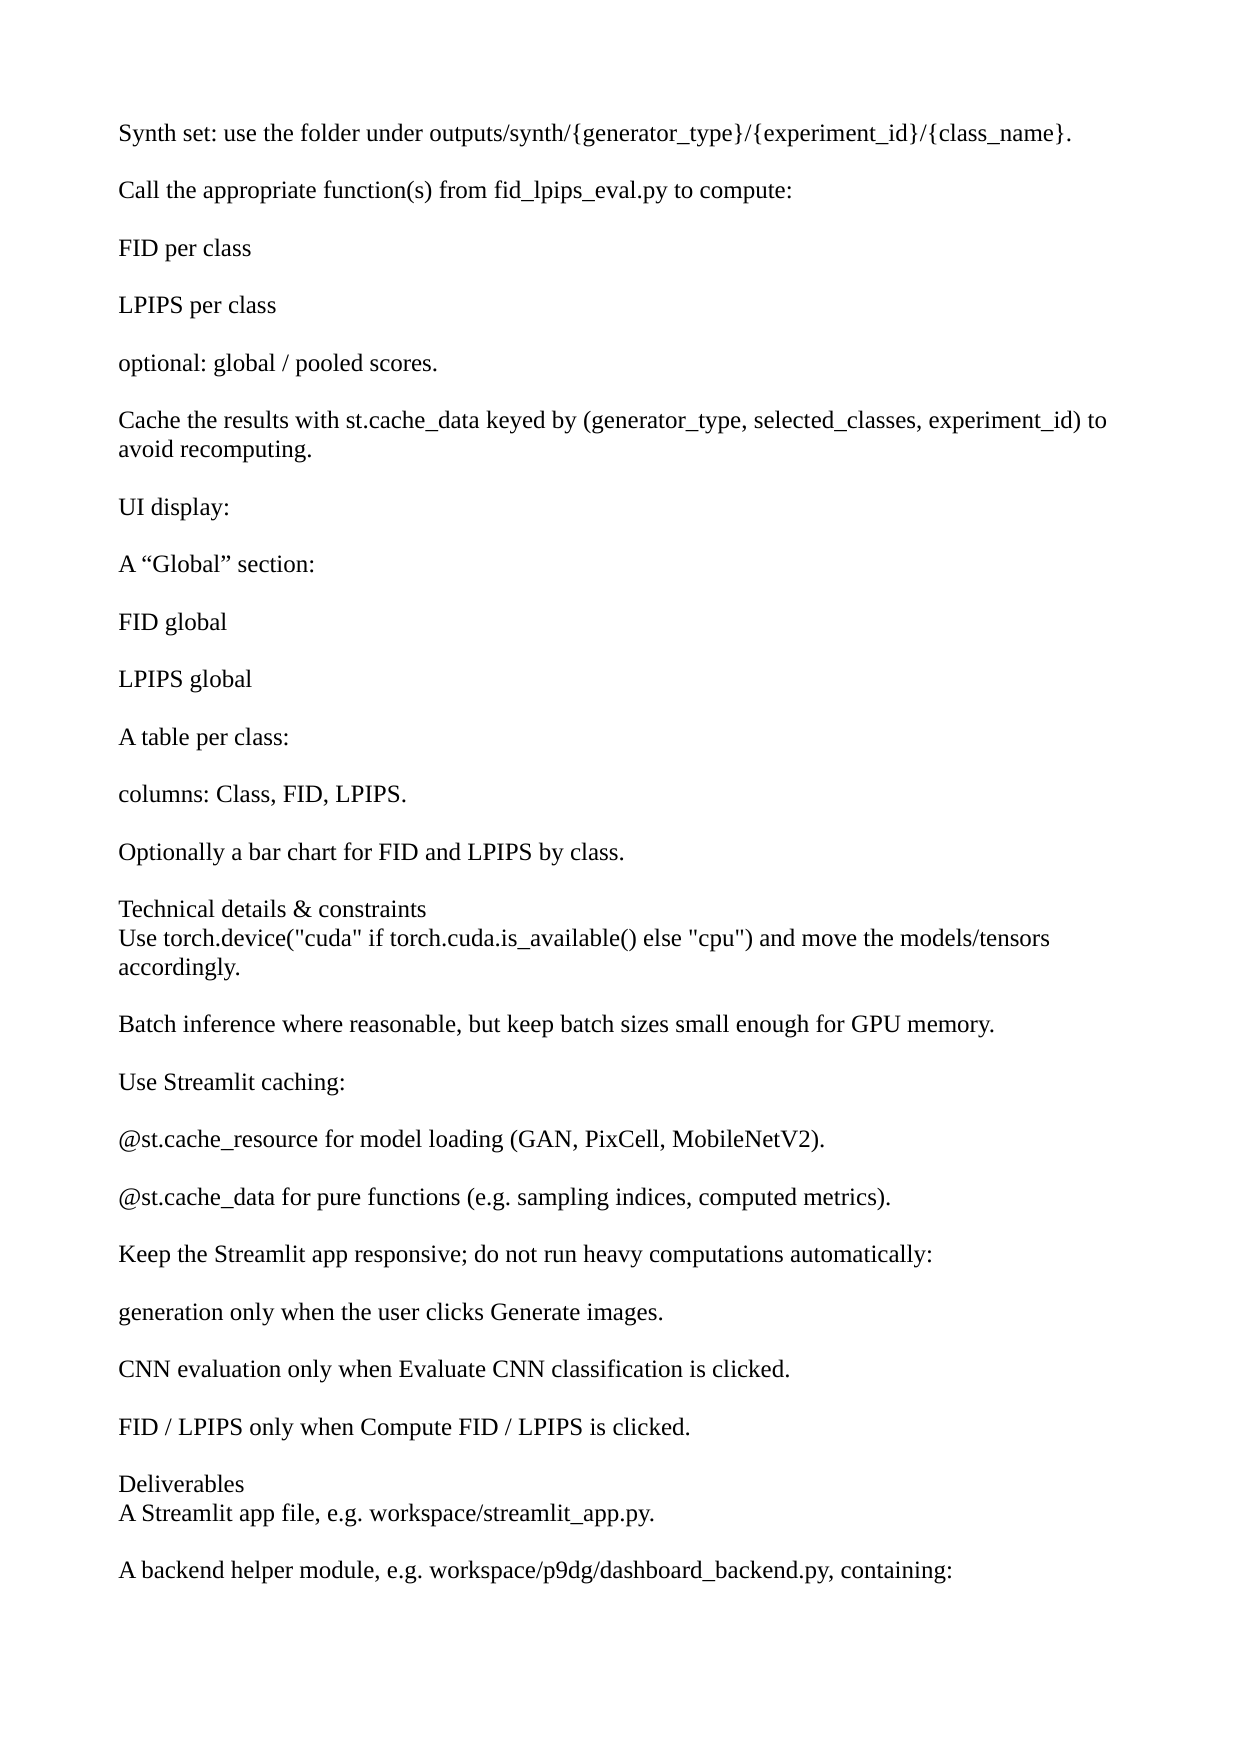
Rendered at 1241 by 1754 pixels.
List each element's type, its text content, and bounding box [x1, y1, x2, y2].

text optional: global / pooled scores. [118, 348, 1122, 377]
text CNN evaluation only when Evaluate CNN classification is clicked. [118, 1354, 1122, 1383]
text A backend helper module, e.g. workspace/p9dg/dashboard_backend.py, containing: [118, 1556, 1122, 1584]
text Optionally a bar chart for FID and LPIPS by class. [118, 837, 1122, 866]
text @st.cache_data for pure functions (e.g. sampling indices, computed metrics). [118, 1182, 1122, 1211]
text Use torch.device("cuda" if torch.cuda.is_available() else "cpu") and move the models/tensors accordingly. [118, 923, 1122, 981]
text UI display: [118, 492, 1122, 521]
text A Streamlit app file, e.g. workspace/streamlit_app.py. [118, 1498, 1122, 1527]
text A “Global” section: [118, 549, 1122, 578]
text Cache the results with st.cache_data keyed by (generator_type, selected_classes, experiment_id) to avoid recomputing. [118, 406, 1122, 463]
text Technical details & constraints [118, 894, 1122, 923]
text Call the appropriate function(s) from fid_lpips_eval.py to compute: [118, 176, 1122, 204]
text Use Streamlit caching: [118, 1067, 1122, 1096]
text A table per class: [118, 722, 1122, 751]
text FID / LPIPS only when Compute FID / LPIPS is clicked. [118, 1412, 1122, 1441]
text Batch inference where reasonable, but keep batch sizes small enough for GPU memory. [118, 1009, 1122, 1038]
text LPIPS per class [118, 291, 1122, 319]
text FID global [118, 607, 1122, 636]
text Keep the Streamlit app responsive; do not run heavy computations automatically: [118, 1239, 1122, 1268]
text FID per class [118, 233, 1122, 262]
text @st.cache_resource for model loading (GAN, PixCell, MobileNetV2). [118, 1124, 1122, 1153]
text LPIPS global [118, 664, 1122, 693]
text Synth set: use the folder under outputs/synth/{generator_type}/{experiment_id}/{class_name}. [118, 118, 1122, 147]
text generation only when the user clicks Generate images. [118, 1297, 1122, 1326]
text Deliverables [118, 1469, 1122, 1498]
text columns: Class, FID, LPIPS. [118, 779, 1122, 808]
